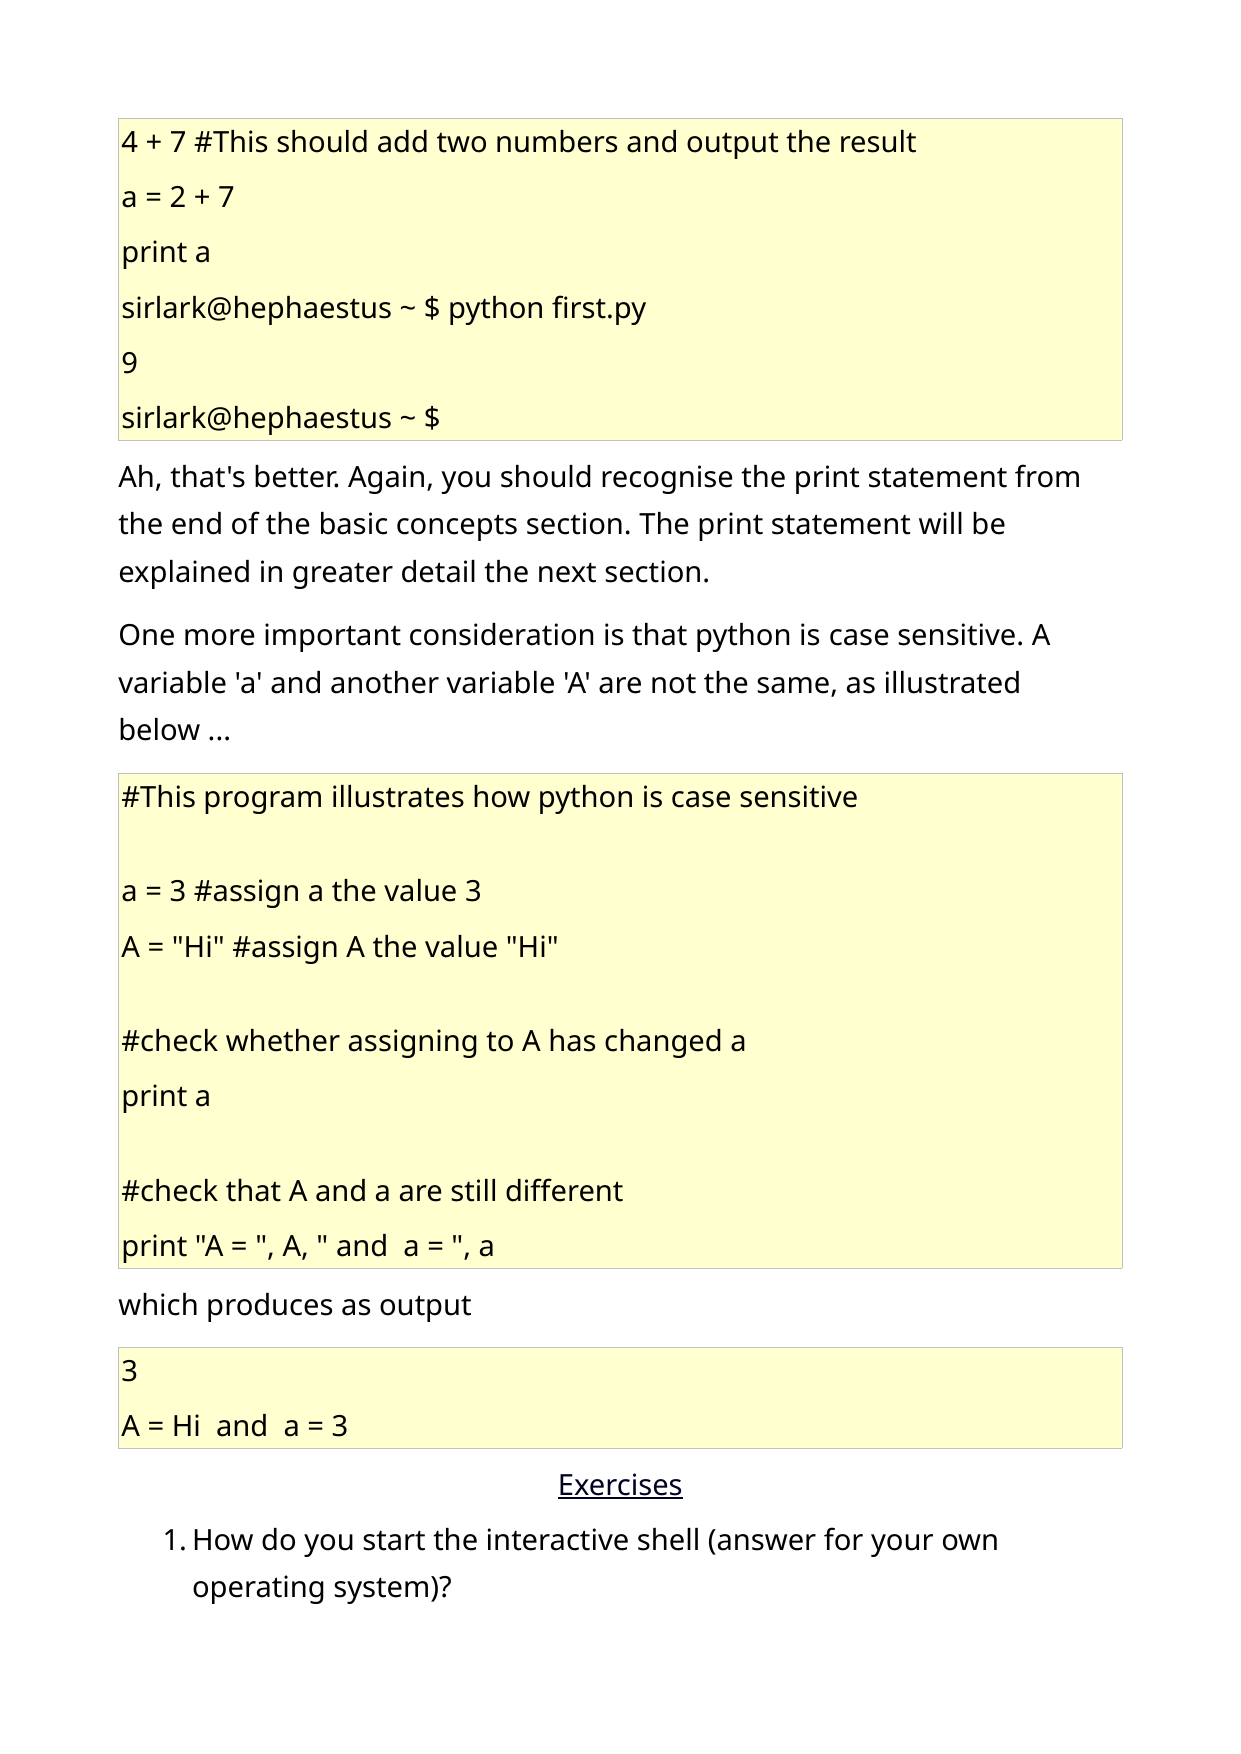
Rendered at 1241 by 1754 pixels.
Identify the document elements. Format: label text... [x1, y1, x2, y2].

text #check whether assigning to A has changed a [119, 1017, 1122, 1060]
text print "A = ", A, " and a = ", a [119, 1223, 1122, 1268]
text A = Hi and a = 3 [119, 1402, 1122, 1448]
text 9 [119, 339, 1122, 382]
text #check that A and a are still different [119, 1167, 1122, 1210]
text print a [119, 1073, 1122, 1115]
text print a [119, 229, 1122, 271]
list How do you start the interactive shell (answer for your own operating system)? [162, 1519, 1122, 1606]
text sirlark@hephaestus ~ $ [119, 395, 1122, 440]
text #This program illustrates how python is case sensitive [119, 774, 1122, 816]
text sirlark@hephaestus ~ $ python first.py [119, 284, 1122, 327]
text 4 + 7 #This should add two numbers and output the result [119, 119, 1122, 161]
text a = 3 #assign a the value 3 [119, 867, 1122, 910]
text 3 [119, 1348, 1122, 1390]
subtitle Exercises [118, 1464, 1122, 1503]
text a = 2 + 7 [119, 173, 1122, 216]
text A = "Hi" #assign A the value "Hi" [119, 923, 1122, 966]
text Ah, that's better. Again, you should recognise the print statement from the end of the basic concepts section. The print statement will be explained in greater detail the next section. [118, 456, 1122, 591]
text which produces as output [118, 1284, 1122, 1324]
text One more important consideration is that python is case sensitive. A variable 'a' and another variable 'A' are not the same, as illustrated below ... [118, 614, 1122, 749]
